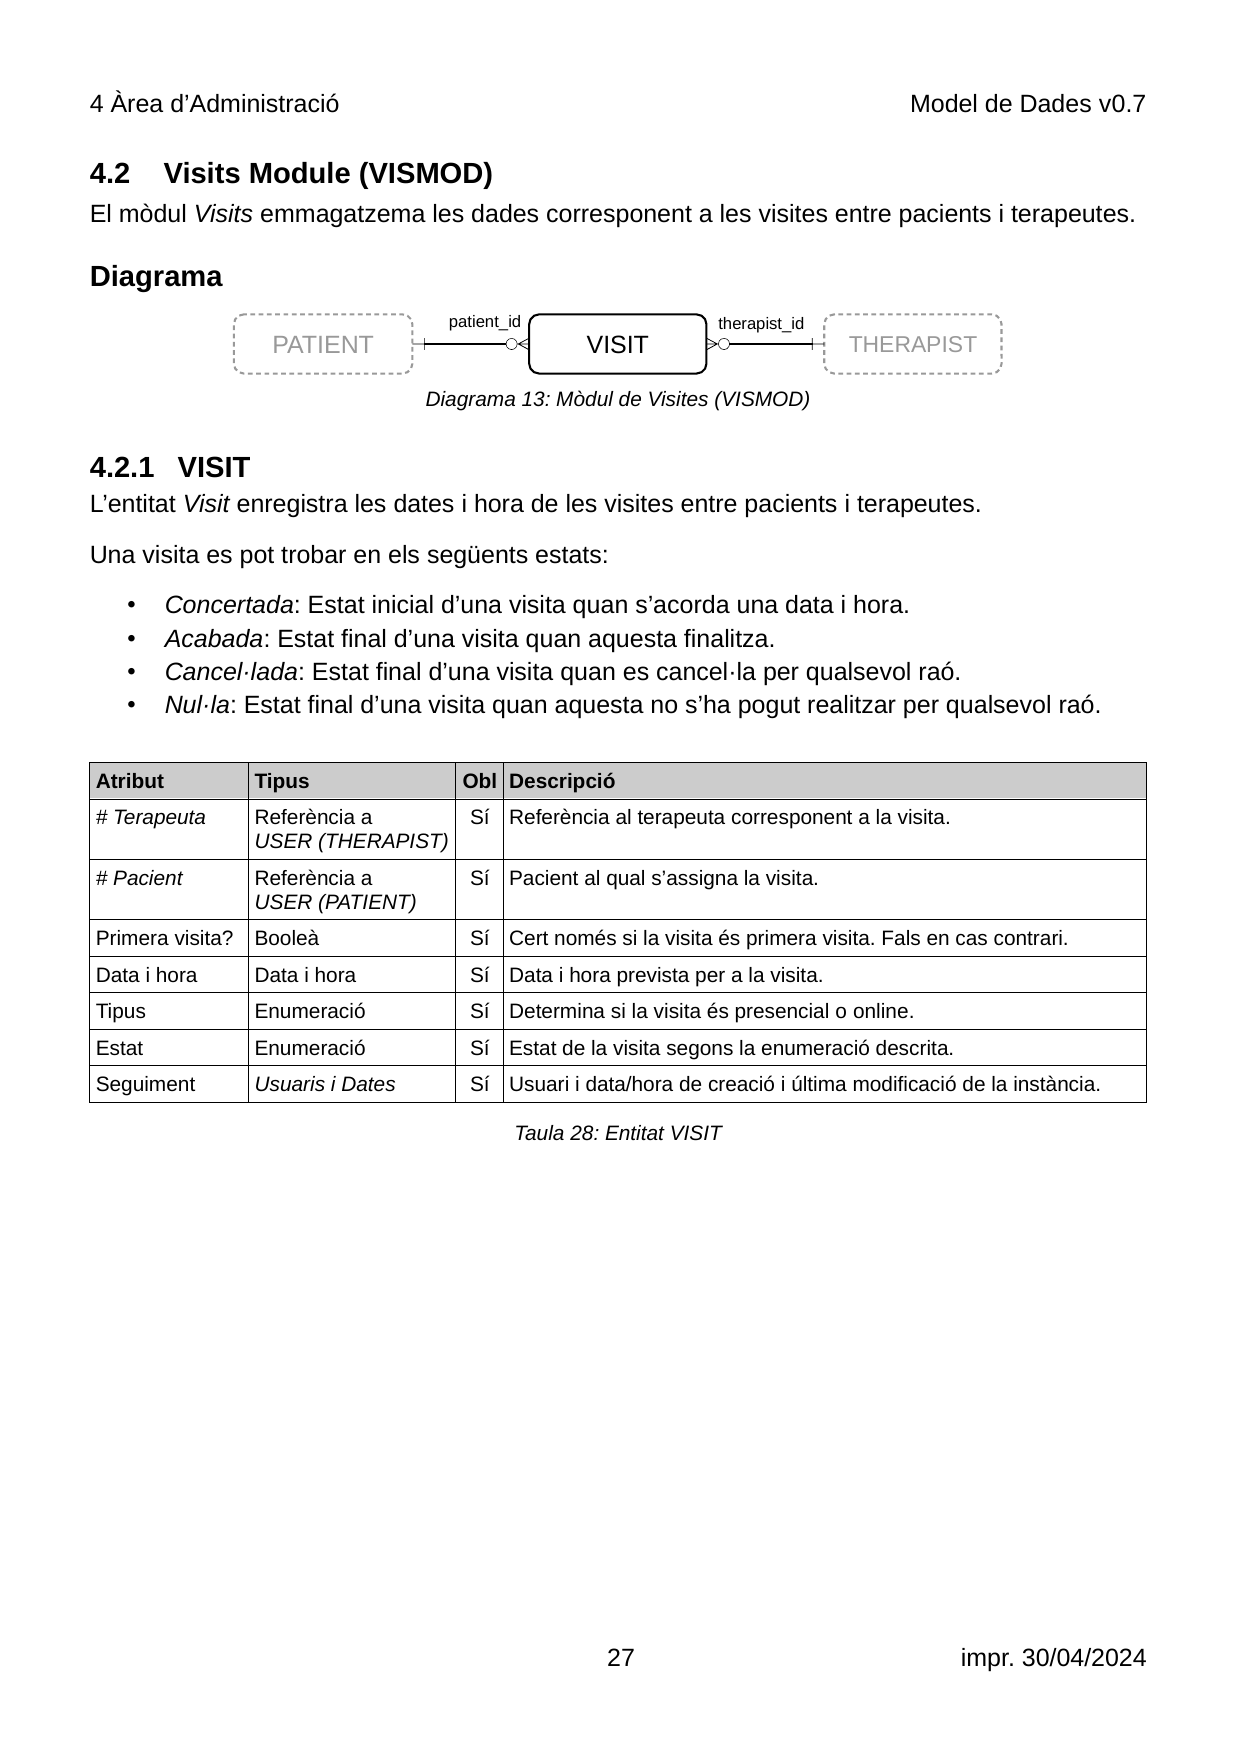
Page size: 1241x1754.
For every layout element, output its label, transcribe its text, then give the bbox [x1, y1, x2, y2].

list Cancel·lada: Estat final d’una visita quan es cancel·la per qualsevol raó. [127, 657, 1146, 686]
table_cell Booleà [249, 920, 455, 956]
table_header Descripció [504, 763, 1146, 798]
table_cell Data i hora [90, 957, 248, 992]
list Nul·la: Estat final d’una visita quan aquesta no s’ha pogut realitzar per qualsevol raó. [127, 690, 1146, 719]
text Una visita es pot trobar en els següents estats: [89, 540, 1146, 568]
table_cell Estat [90, 1030, 248, 1065]
table_cell Sí [456, 920, 503, 956]
table_cell Determina si la visita és presencial o online. [504, 993, 1146, 1029]
table_cell Sí [456, 1030, 503, 1065]
table_cell Primera visita? [90, 920, 248, 956]
text L’entitat Visit enregistra les dates i hora de les visites entre pacients i terapeutes. [89, 489, 1146, 518]
table_cell Referència a USER (PATIENT) [249, 860, 455, 919]
table_cell Sí [456, 957, 503, 992]
table_cell Sí [456, 860, 503, 919]
table_header Tipus [249, 763, 455, 798]
table_cell Data i hora prevista per a la visita. [504, 957, 1146, 992]
table_cell Seguiment [90, 1066, 248, 1102]
text Taula 28: Entitat VISIT [89, 1121, 1146, 1145]
table_header Obl [456, 763, 503, 798]
table_cell Data i hora [249, 957, 455, 992]
table_cell Estat de la visita segons la enumeració descrita. [504, 1030, 1146, 1065]
table_cell # Terapeuta [90, 800, 248, 859]
table_cell Enumeració [249, 1030, 455, 1065]
table_cell Sí [456, 993, 503, 1029]
subtitle Diagrama [89, 258, 1146, 292]
table_cell Referència al terapeuta corresponent a la visita. [504, 800, 1146, 859]
text Diagrama 13: Mòdul de Visites (VISMOD) [706, 317, 825, 343]
table_cell Enumeració [249, 993, 455, 1029]
table_cell Referència a USER (THERAPIST) [249, 800, 455, 859]
table_cell Sí [456, 1066, 503, 1102]
table_cell # Pacient [90, 860, 248, 919]
subtitle VISIT [89, 304, 1146, 483]
text Diagrama 13: Mòdul de Visites (VISMOD) [233, 345, 1003, 411]
text El mòdul Visits emmagatzema les dades corresponent a les visites entre pacients i terapeutes. [89, 199, 1146, 228]
table_cell Usuari i data/hora de creació i última modificació de la instància. [504, 1066, 1146, 1102]
table_cell Sí [456, 800, 503, 859]
table_cell Cert només si la visita és primera visita. Fals en cas contrari. [504, 920, 1146, 956]
table_cell Usuaris i Dates [249, 1066, 455, 1102]
table_header Atribut [90, 763, 248, 798]
table_cell Tipus [90, 993, 248, 1029]
list Concertada: Estat inicial d’una visita quan s’acorda una data i hora. [127, 591, 1146, 619]
table_cell Pacient al qual s’assigna la visita. [504, 860, 1146, 919]
text Diagrama 13: Mòdul de Visites (VISMOD) [412, 317, 530, 343]
list Acabada: Estat final d’una visita quan aquesta finalitza. [127, 624, 1146, 652]
subtitle Visits Module (VISMOD) [89, 157, 1146, 190]
